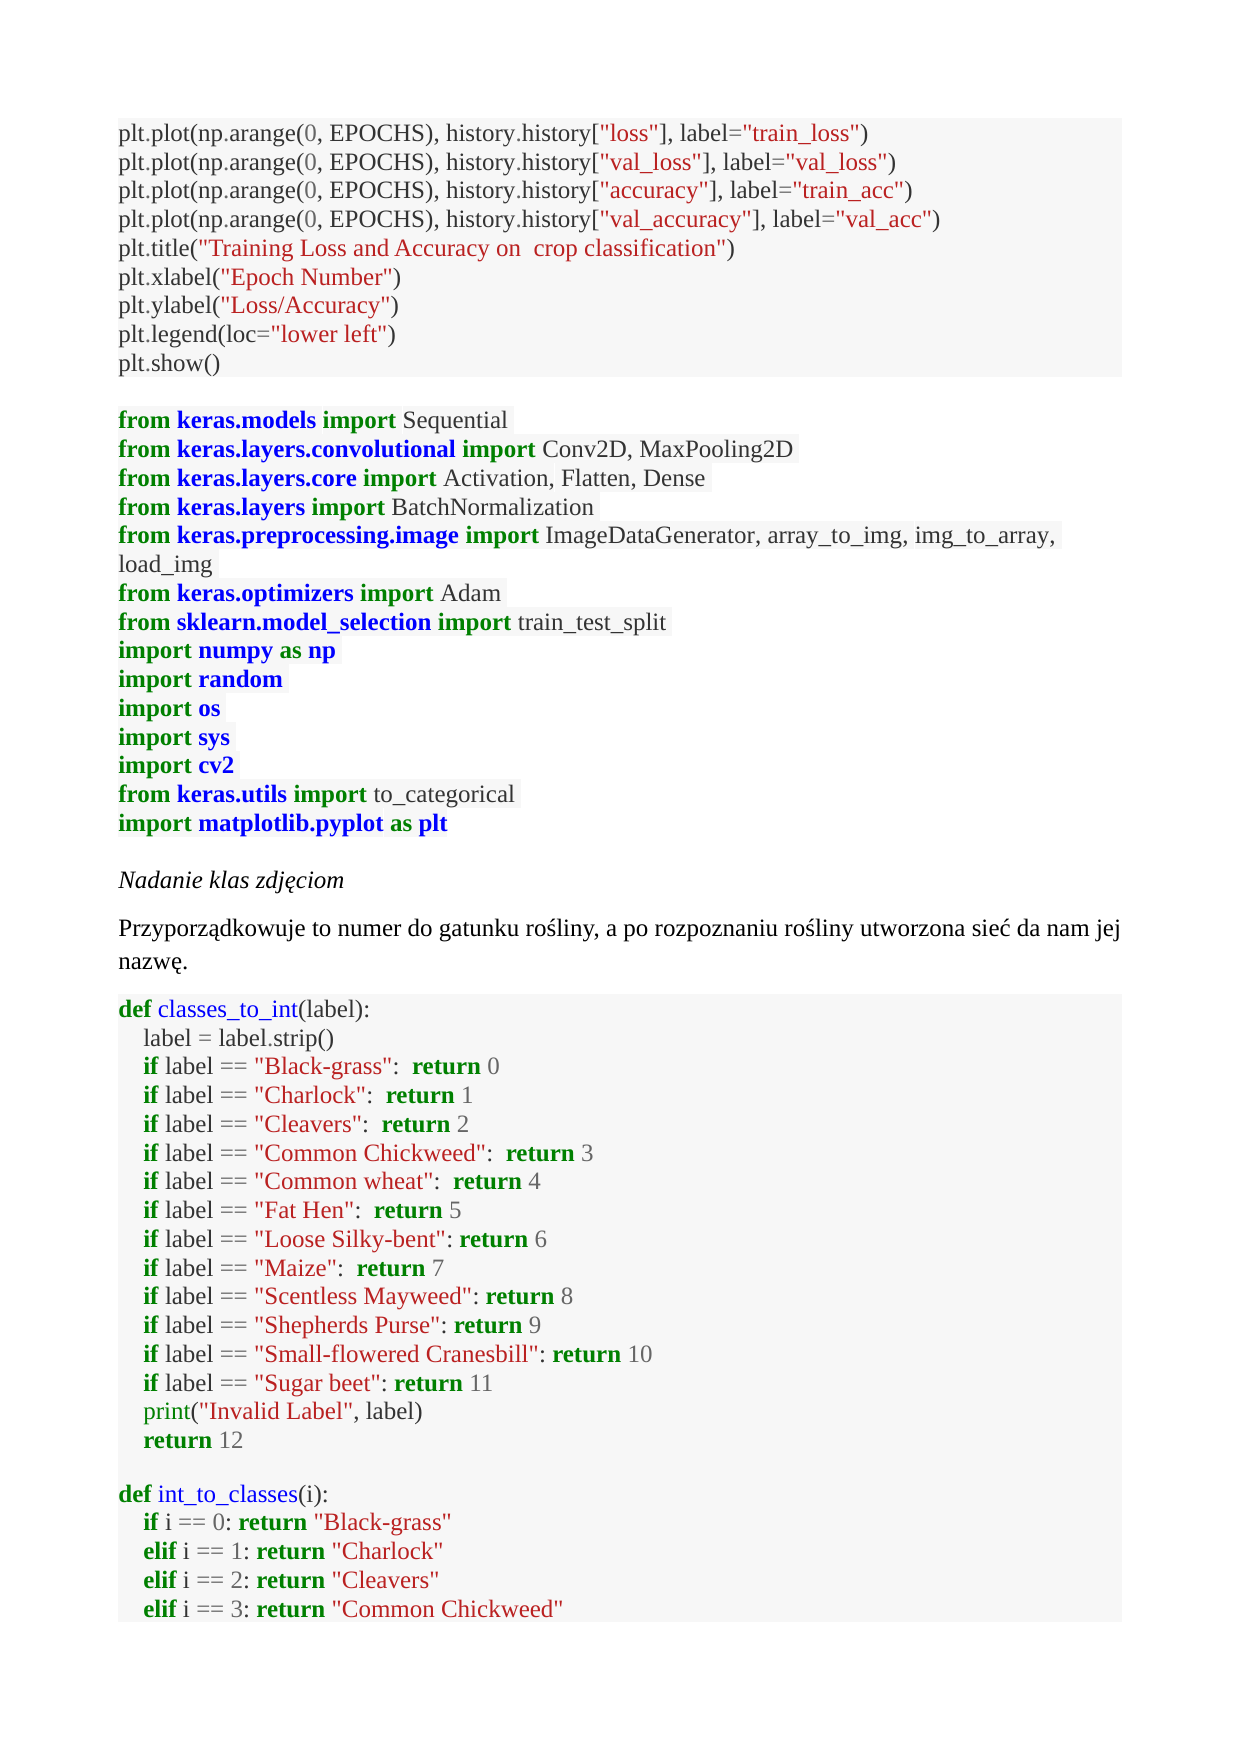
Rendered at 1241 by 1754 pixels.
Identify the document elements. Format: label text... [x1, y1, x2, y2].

text Przyporządkowuje to numer do gatunku rośliny, a po rozpoznaniu rośliny utworzona sieć da nam jej nazwę. [118, 913, 1122, 975]
text if label == "Small-flowered Cranesbill": return 10 [118, 1339, 1122, 1368]
text plt.title("Training Loss and Accuracy on crop classification") [118, 233, 1122, 262]
text if label == "Sugar beet": return 11 [118, 1368, 1122, 1396]
text plt.show() [118, 348, 1122, 377]
text if label == "Common Chickweed": return 3 [118, 1138, 1122, 1166]
text from keras.layers import BatchNormalization [118, 492, 1122, 521]
text plt.plot(np.arange(0, EPOCHS), history.history["val_accuracy"], label="val_acc") [118, 204, 1122, 233]
text import cv2 [118, 751, 1122, 779]
text from keras.layers.core import Activation, Flatten, Dense [118, 463, 1122, 492]
text if label == "Shepherds Purse": return 9 [118, 1310, 1122, 1339]
text if label == "Maize": return 7 [118, 1253, 1122, 1281]
text import sys [118, 722, 1122, 751]
text plt.plot(np.arange(0, EPOCHS), history.history["accuracy"], label="train_acc") [118, 176, 1122, 204]
text if i == 0: return "Black-grass" [118, 1507, 1122, 1536]
text if label == "Charlock": return 1 [118, 1080, 1122, 1109]
text from sklearn.model_selection import train_test_split [118, 607, 1122, 636]
text print("Invalid Label", label) [118, 1396, 1122, 1425]
text return 12 [118, 1425, 1122, 1454]
text from keras.preprocessing.image import ImageDataGenerator, array_to_img, img_to_array, load_img [118, 521, 1122, 578]
text elif i == 2: return "Cleavers" [118, 1565, 1122, 1594]
text if label == "Common wheat": return 4 [118, 1166, 1122, 1195]
text def int_to_classes(i): [118, 1479, 1122, 1507]
text if label == "Cleavers": return 2 [118, 1109, 1122, 1138]
text label = label.strip() [118, 1023, 1122, 1051]
text from keras.optimizers import Adam [118, 578, 1122, 607]
text plt.plot(np.arange(0, EPOCHS), history.history["val_loss"], label="val_loss") [118, 147, 1122, 176]
text elif i == 1: return "Charlock" [118, 1536, 1122, 1565]
text from keras.models import Sequential [118, 406, 1122, 434]
text import random [118, 664, 1122, 693]
text if label == "Fat Hen": return 5 [118, 1195, 1122, 1224]
text plt.xlabel("Epoch Number") [118, 262, 1122, 291]
text from keras.layers.convolutional import Conv2D, MaxPooling2D [118, 434, 1122, 463]
text import os [118, 693, 1122, 722]
text elif i == 3: return "Common Chickweed" [118, 1594, 1122, 1622]
text if label == "Scentless Mayweed": return 8 [118, 1281, 1122, 1310]
text plt.plot(np.arange(0, EPOCHS), history.history["loss"], label="train_loss") [118, 118, 1122, 147]
text if label == "Black-grass": return 0 [118, 1051, 1122, 1080]
text def classes_to_int(label): [118, 994, 1122, 1023]
text if label == "Loose Silky-bent": return 6 [118, 1224, 1122, 1253]
text import numpy as np [118, 636, 1122, 664]
text import matplotlib.pyplot as plt [118, 808, 1122, 837]
text plt.legend(loc="lower left") [118, 319, 1122, 348]
text plt.ylabel("Loss/Accuracy") [118, 291, 1122, 319]
text Nadanie klas zdjęciom [118, 866, 1122, 894]
text from keras.utils import to_categorical [118, 779, 1122, 808]
